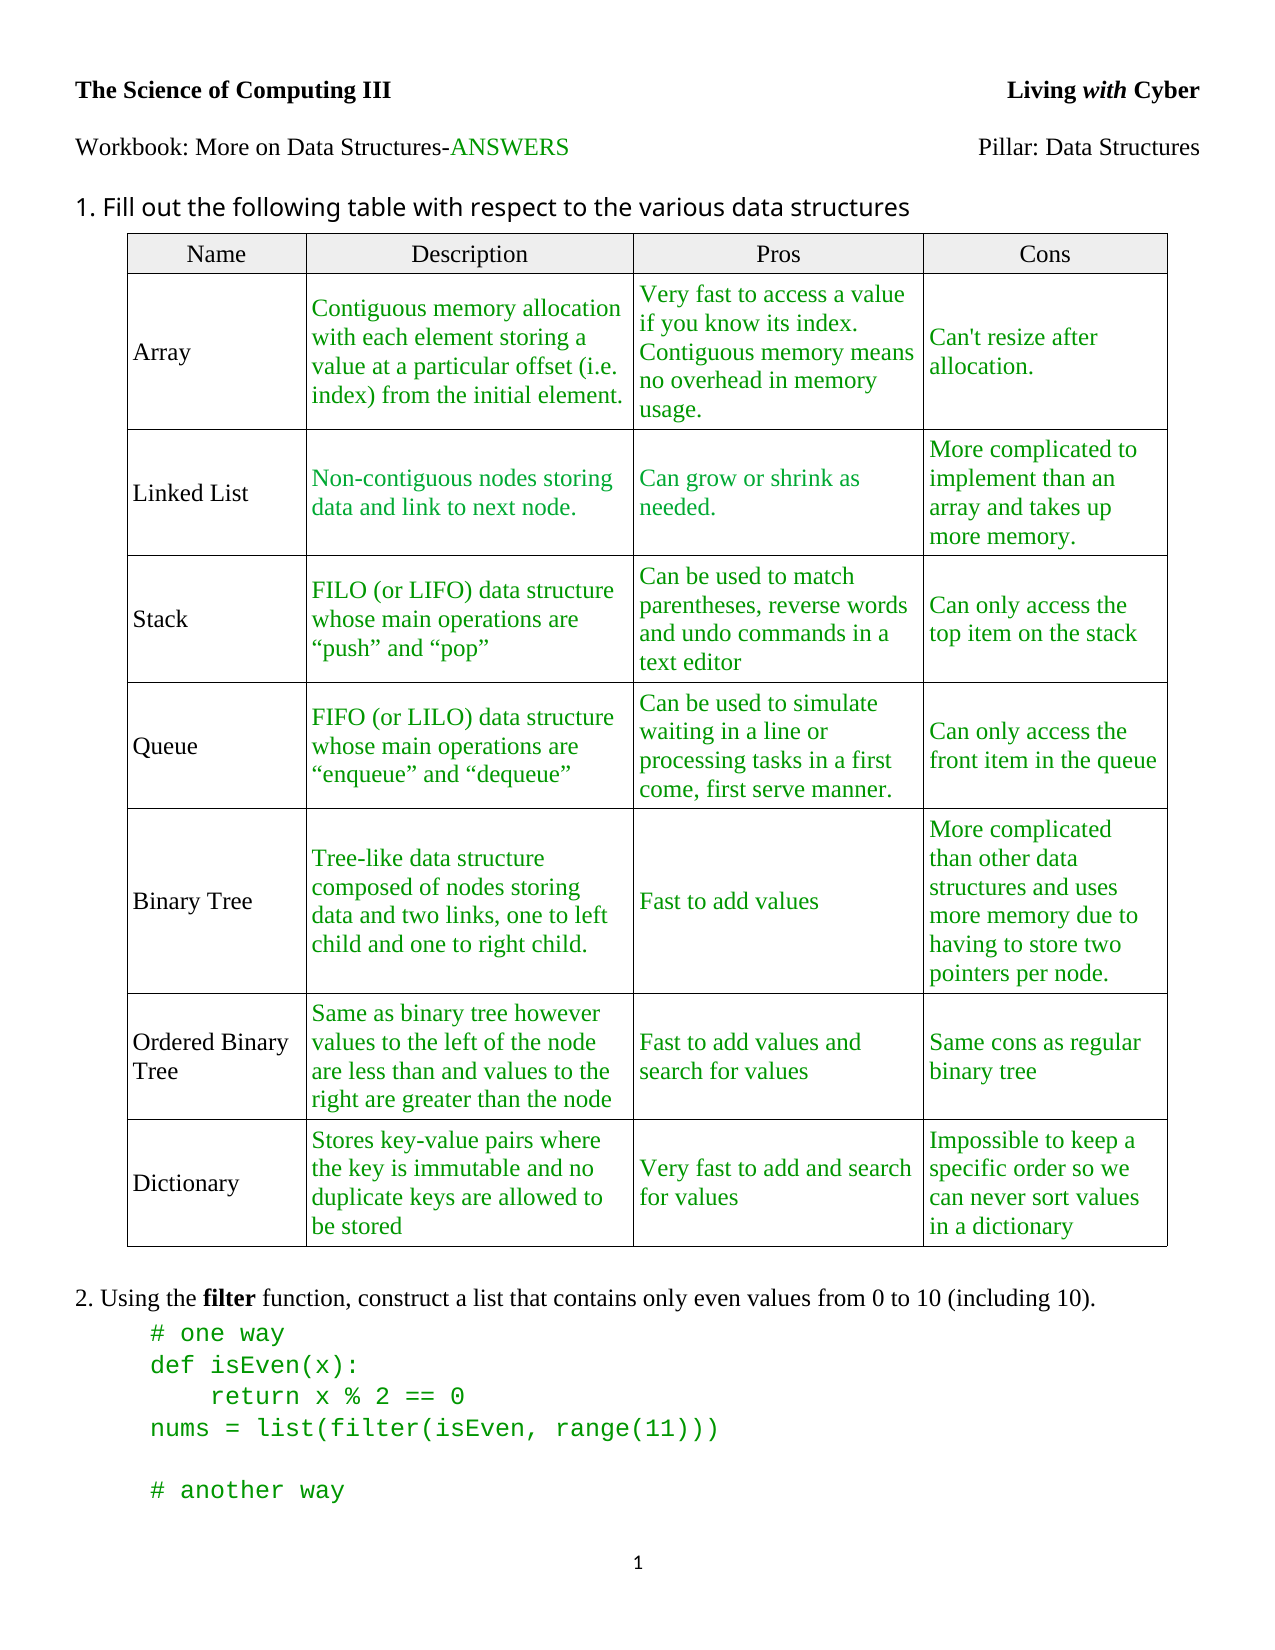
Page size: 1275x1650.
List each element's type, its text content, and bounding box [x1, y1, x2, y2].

text The Science of Computing III Living with Cyber [75, 75, 1200, 104]
table_cell Dictionary [128, 1120, 306, 1246]
table_cell Impossible to keep a specific order so we can never sort values in a dictionary [924, 1120, 1167, 1246]
table_cell Ordered Binary Tree [128, 994, 306, 1119]
table_cell Can be used to simulate waiting in a line or processing tasks in a first come, first serve manner. [634, 683, 923, 808]
table_cell Tree-like data structure composed of nodes storing data and two links, one to left child and one to right child. [307, 809, 633, 992]
table_cell Array [128, 274, 306, 429]
text def isEven(x): [150, 1352, 1200, 1381]
table_cell Same cons as regular binary tree [924, 994, 1167, 1119]
table_cell Linked List [128, 430, 306, 555]
table_cell Stack [128, 556, 306, 682]
table_cell Fast to add values and search for values [634, 994, 923, 1119]
table_cell More complicated than other data structures and uses more memory due to having to store two pointers per node. [924, 809, 1167, 992]
table_cell Contiguous memory allocation with each element storing a value at a particular offset (i.e. index) from the initial element. [307, 274, 633, 429]
table_header Name [128, 234, 306, 273]
text nums = list(filter(isEven, range(11))) [150, 1415, 1200, 1443]
table_cell Non-contiguous nodes storing data and link to next node. [307, 430, 633, 555]
table_cell Fast to add values [634, 809, 923, 992]
text # one way [150, 1321, 1200, 1349]
table_cell FILO (or LIFO) data structure whose main operations are “push” and “pop” [307, 556, 633, 682]
table_cell Can only access the top item on the stack [924, 556, 1167, 682]
table_cell Same as binary tree however values to the left of the node are less than and values to the right are greater than the node [307, 994, 633, 1119]
text 2. Using the filter function, construct a list that contains only even values from 0 to 10 (including 10). [75, 1283, 1200, 1312]
table_cell Can be used to match parentheses, reverse words and undo commands in a text editor [634, 556, 923, 682]
text # another way [150, 1478, 1200, 1506]
table_header Cons [924, 234, 1167, 273]
table_header Description [307, 234, 633, 273]
table_cell Binary Tree [128, 809, 306, 992]
text Workbook: More on Data Structures-ANSWERS Pillar: Data Structures [75, 132, 1200, 161]
table_cell Very fast to add and search for values [634, 1120, 923, 1246]
text return x % 2 == 0 [150, 1384, 1200, 1412]
table_cell FIFO (or LILO) data structure whose main operations are “enqueue” and “dequeue” [307, 683, 633, 808]
table_cell Can grow or shrink as needed. [634, 430, 923, 555]
table_cell Queue [128, 683, 306, 808]
table_cell Stores key-value pairs where the key is immutable and no duplicate keys are allowed to be stored [307, 1120, 633, 1246]
table_cell More complicated to implement than an array and takes up more memory. [924, 430, 1167, 555]
table_cell Can only access the front item in the queue [924, 683, 1167, 808]
text 1. Fill out the following table with respect to the various data structures [75, 190, 1200, 224]
table_cell Can't resize after allocation. [924, 274, 1167, 429]
table_header Pros [634, 234, 923, 273]
table_cell Very fast to access a value if you know its index. Contiguous memory means no overhead in memory usage. [634, 274, 923, 429]
